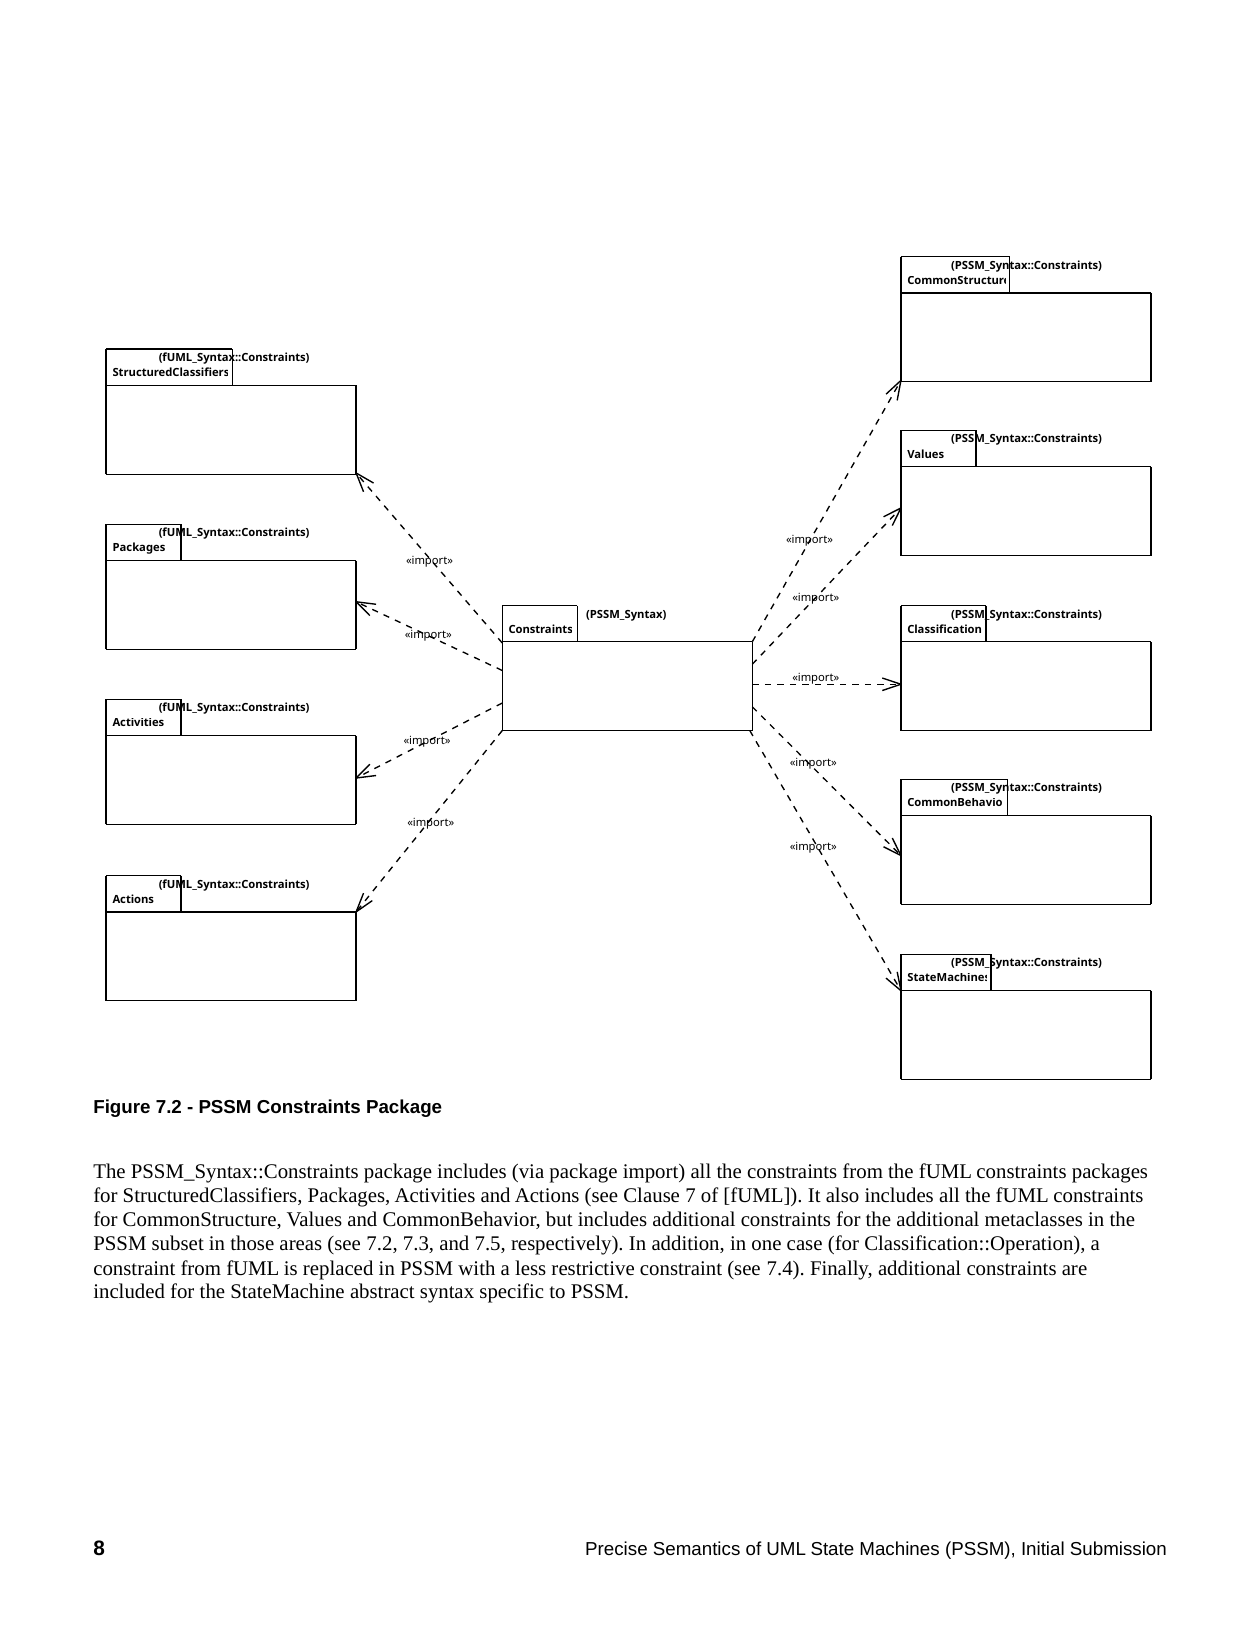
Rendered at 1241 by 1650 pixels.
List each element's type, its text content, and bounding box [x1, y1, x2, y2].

text The PSSM_Syntax::Constraints package includes (via package import) all the constraints from the fUML constraints packages for StructuredClassifiers, Packages, Activities and Actions (see Clause 7 of [fUML]). It also includes all the fUML constraints for CommonStructure, Values and CommonBehavior, but includes additional constraints for the additional metaclasses in the PSSM subset in those areas (see 7.2, 7.3, and 7.5, respectively). In addition, in one case (for Classification::Operation), a constraint from fUML is replaced in PSSM with a less restrictive constraint (see 7.4). Finally, additional constraints are included for the StateMachine abstract syntax specific to PSSM. [93, 1159, 1164, 1303]
text Figure 7.2 - PSSM Constraints Package [93, 243, 1164, 1117]
